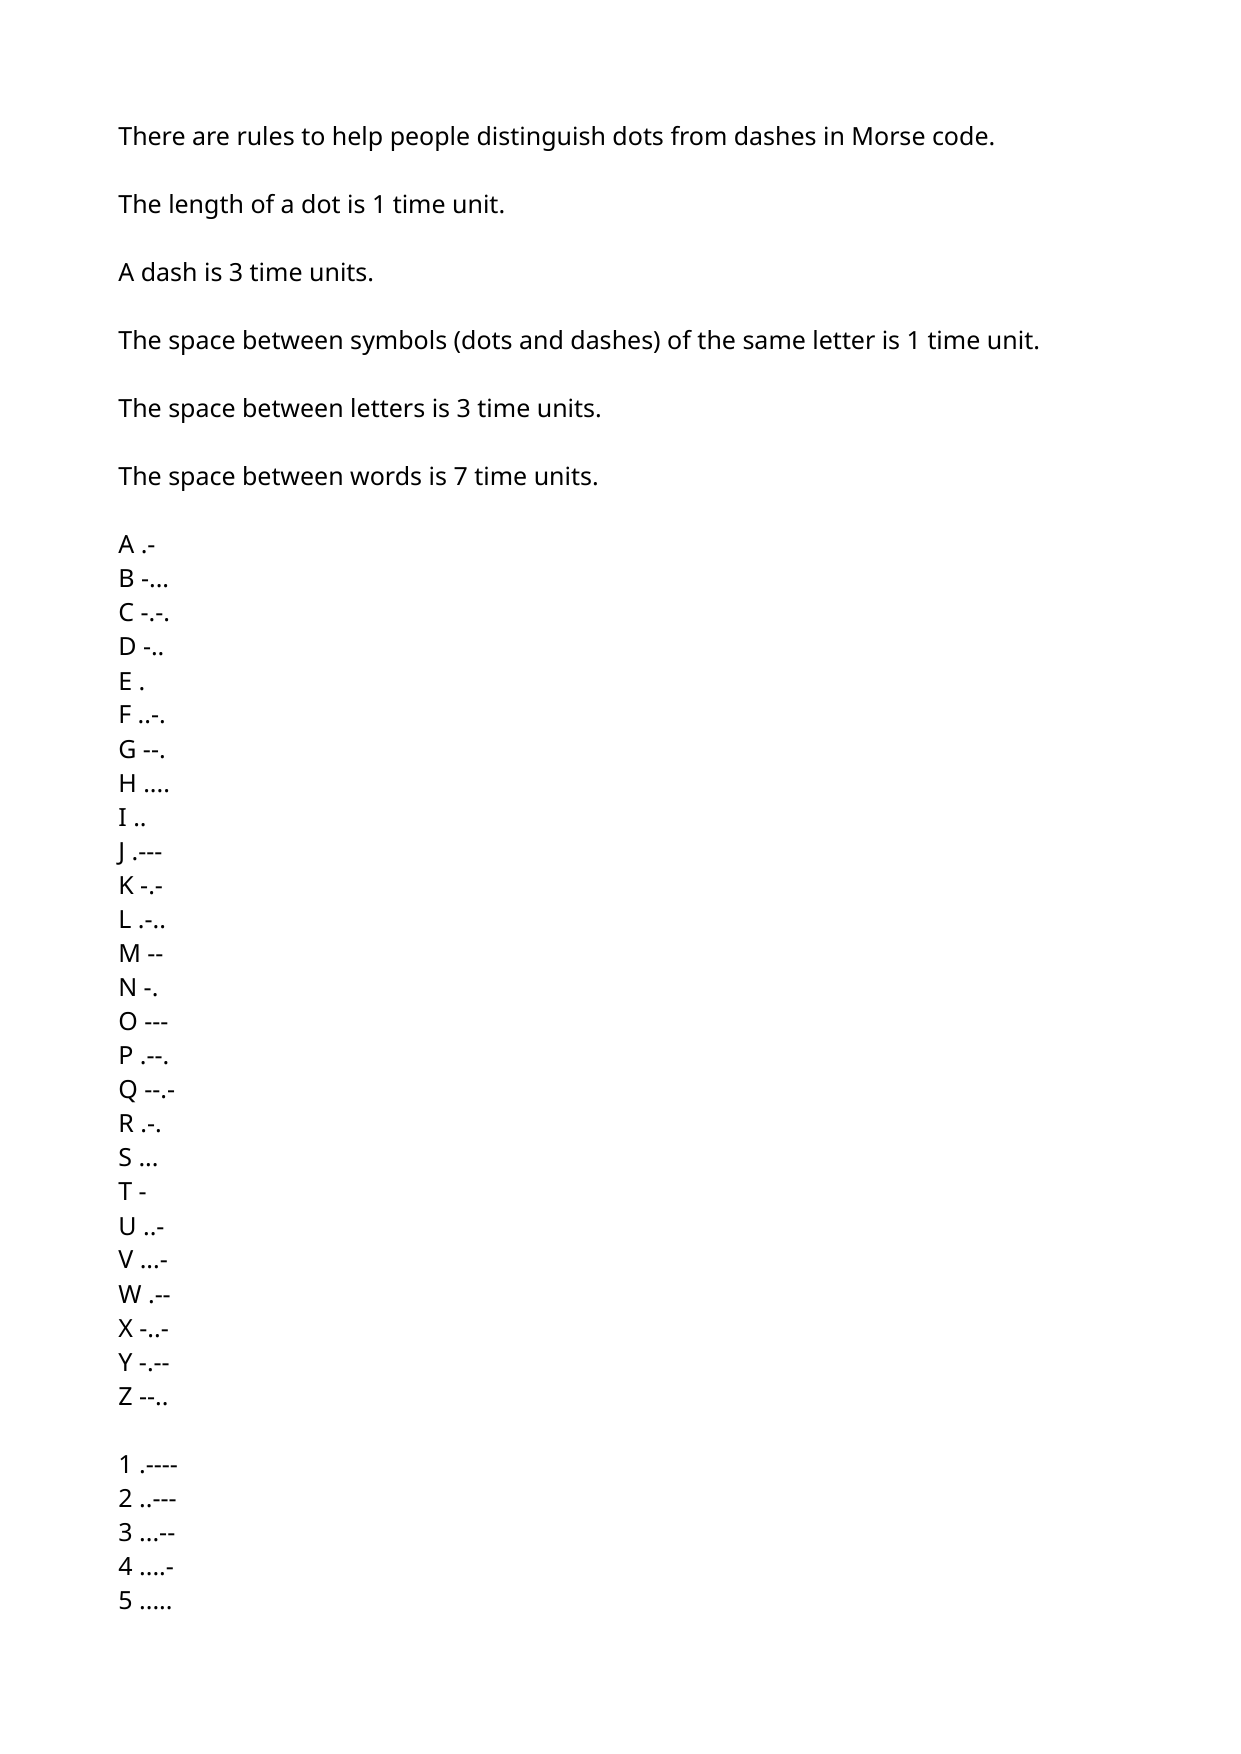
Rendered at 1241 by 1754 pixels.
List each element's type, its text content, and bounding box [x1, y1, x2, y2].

text 5 ..... [118, 1583, 1122, 1617]
text C -.-. [118, 595, 1122, 629]
text S ... [118, 1140, 1122, 1174]
text N -. [118, 970, 1122, 1004]
text F ..-. [118, 697, 1122, 731]
text The space between symbols (dots and dashes) of the same letter is 1 time unit. [118, 322, 1122, 357]
text H .... [118, 765, 1122, 799]
text A dash is 3 time units. [118, 254, 1122, 288]
text U ..- [118, 1208, 1122, 1242]
text P .--. [118, 1038, 1122, 1072]
text 4 ....- [118, 1549, 1122, 1583]
text I .. [118, 799, 1122, 833]
text K -.- [118, 867, 1122, 902]
text Q --.- [118, 1072, 1122, 1106]
text 3 ...-- [118, 1515, 1122, 1549]
text A .- [118, 527, 1122, 561]
text G --. [118, 731, 1122, 765]
text O --- [118, 1004, 1122, 1038]
text R .-. [118, 1106, 1122, 1140]
text Y -.-- [118, 1344, 1122, 1378]
text There are rules to help people distinguish dots from dashes in Morse code. [118, 118, 1122, 152]
text B -... [118, 561, 1122, 595]
text E . [118, 663, 1122, 697]
text V ...- [118, 1242, 1122, 1276]
text 1 .---- [118, 1447, 1122, 1481]
text X -..- [118, 1310, 1122, 1344]
text W .-- [118, 1276, 1122, 1310]
text D -.. [118, 629, 1122, 663]
text The space between words is 7 time units. [118, 459, 1122, 493]
text L .-.. [118, 902, 1122, 936]
text The space between letters is 3 time units. [118, 391, 1122, 425]
text J .--- [118, 833, 1122, 867]
text Z --.. [118, 1378, 1122, 1412]
text T - [118, 1174, 1122, 1208]
text 2 ..--- [118, 1481, 1122, 1515]
text The length of a dot is 1 time unit. [118, 186, 1122, 220]
text M -- [118, 936, 1122, 970]
